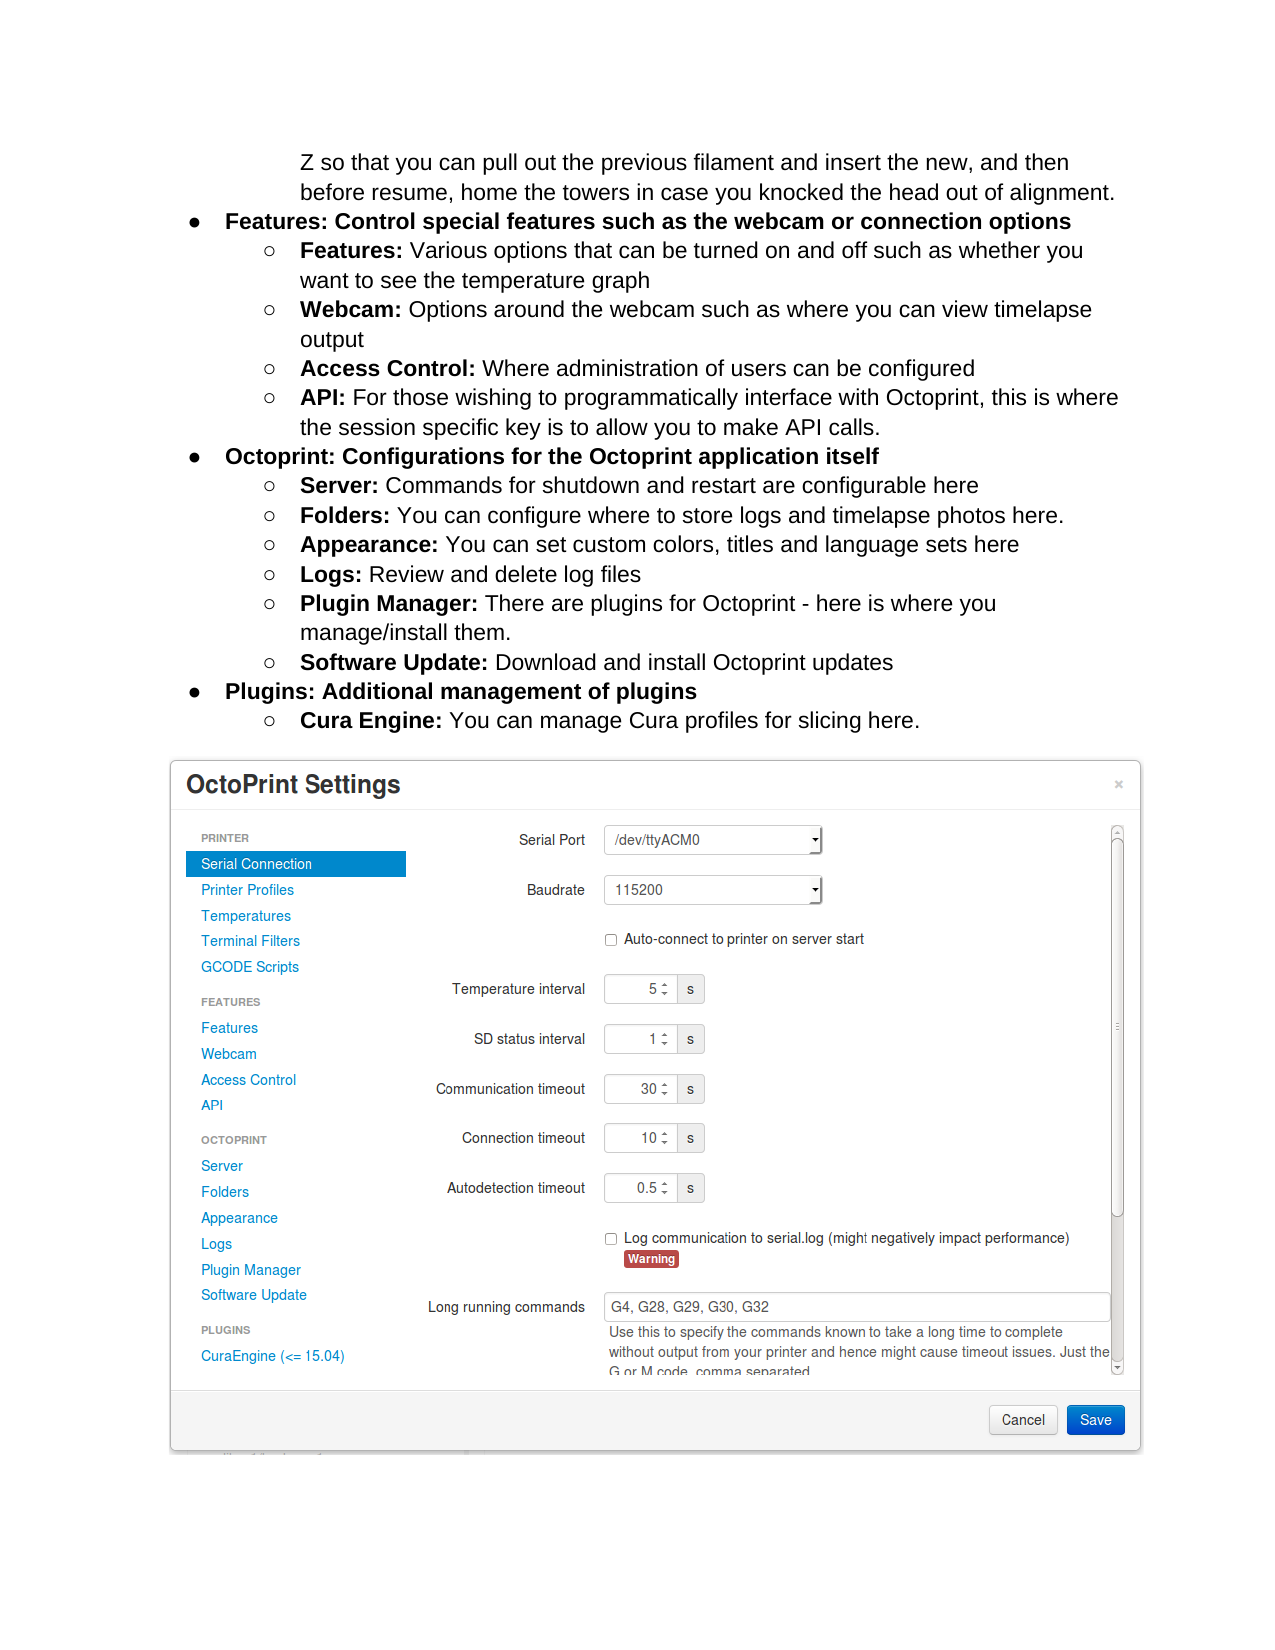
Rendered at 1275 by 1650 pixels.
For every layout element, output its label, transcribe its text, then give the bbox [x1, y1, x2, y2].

list API: For those wishing to programmatically interface with Octoprint, this is where the session specific key is to allow you to make API calls. [262, 385, 1125, 440]
list Plugin Manager: There are plugins for Octoprint - here is where you manage/install them. [262, 591, 1125, 646]
picture [168, 756, 1144, 1455]
list Features: Various options that can be turned on and off such as whether you want to see the temperature graph [262, 238, 1125, 293]
list Logs: Review and delete log files [262, 561, 1125, 587]
list Cura Engine: You can manage Cura profiles for slicing here. [262, 708, 1125, 734]
list Access Control: Where administration of users can be configured [262, 356, 1125, 381]
list Plugins: Additional management of plugins [187, 679, 1125, 704]
list Server: Commands for shutdown and restart are configurable here [262, 473, 1125, 499]
list Appearance: You can set custom colors, titles and language sets here [262, 532, 1125, 557]
list Software Update: Download and install Octoprint updates [262, 649, 1125, 675]
list Features: Control special features such as the webcam or connection options [187, 209, 1125, 234]
list Webcam: Options around the webcam such as where you can view timelapse output [262, 297, 1125, 352]
list Folders: You can configure where to store logs and timelapse photos here. [262, 502, 1125, 528]
list Octoprint: Configurations for the Octoprint application itself [187, 444, 1125, 469]
list Z so that you can pull out the previous filament and insert the new, and then before resume, home the towers in case you knocked the head out of alignment. [262, 150, 1125, 205]
